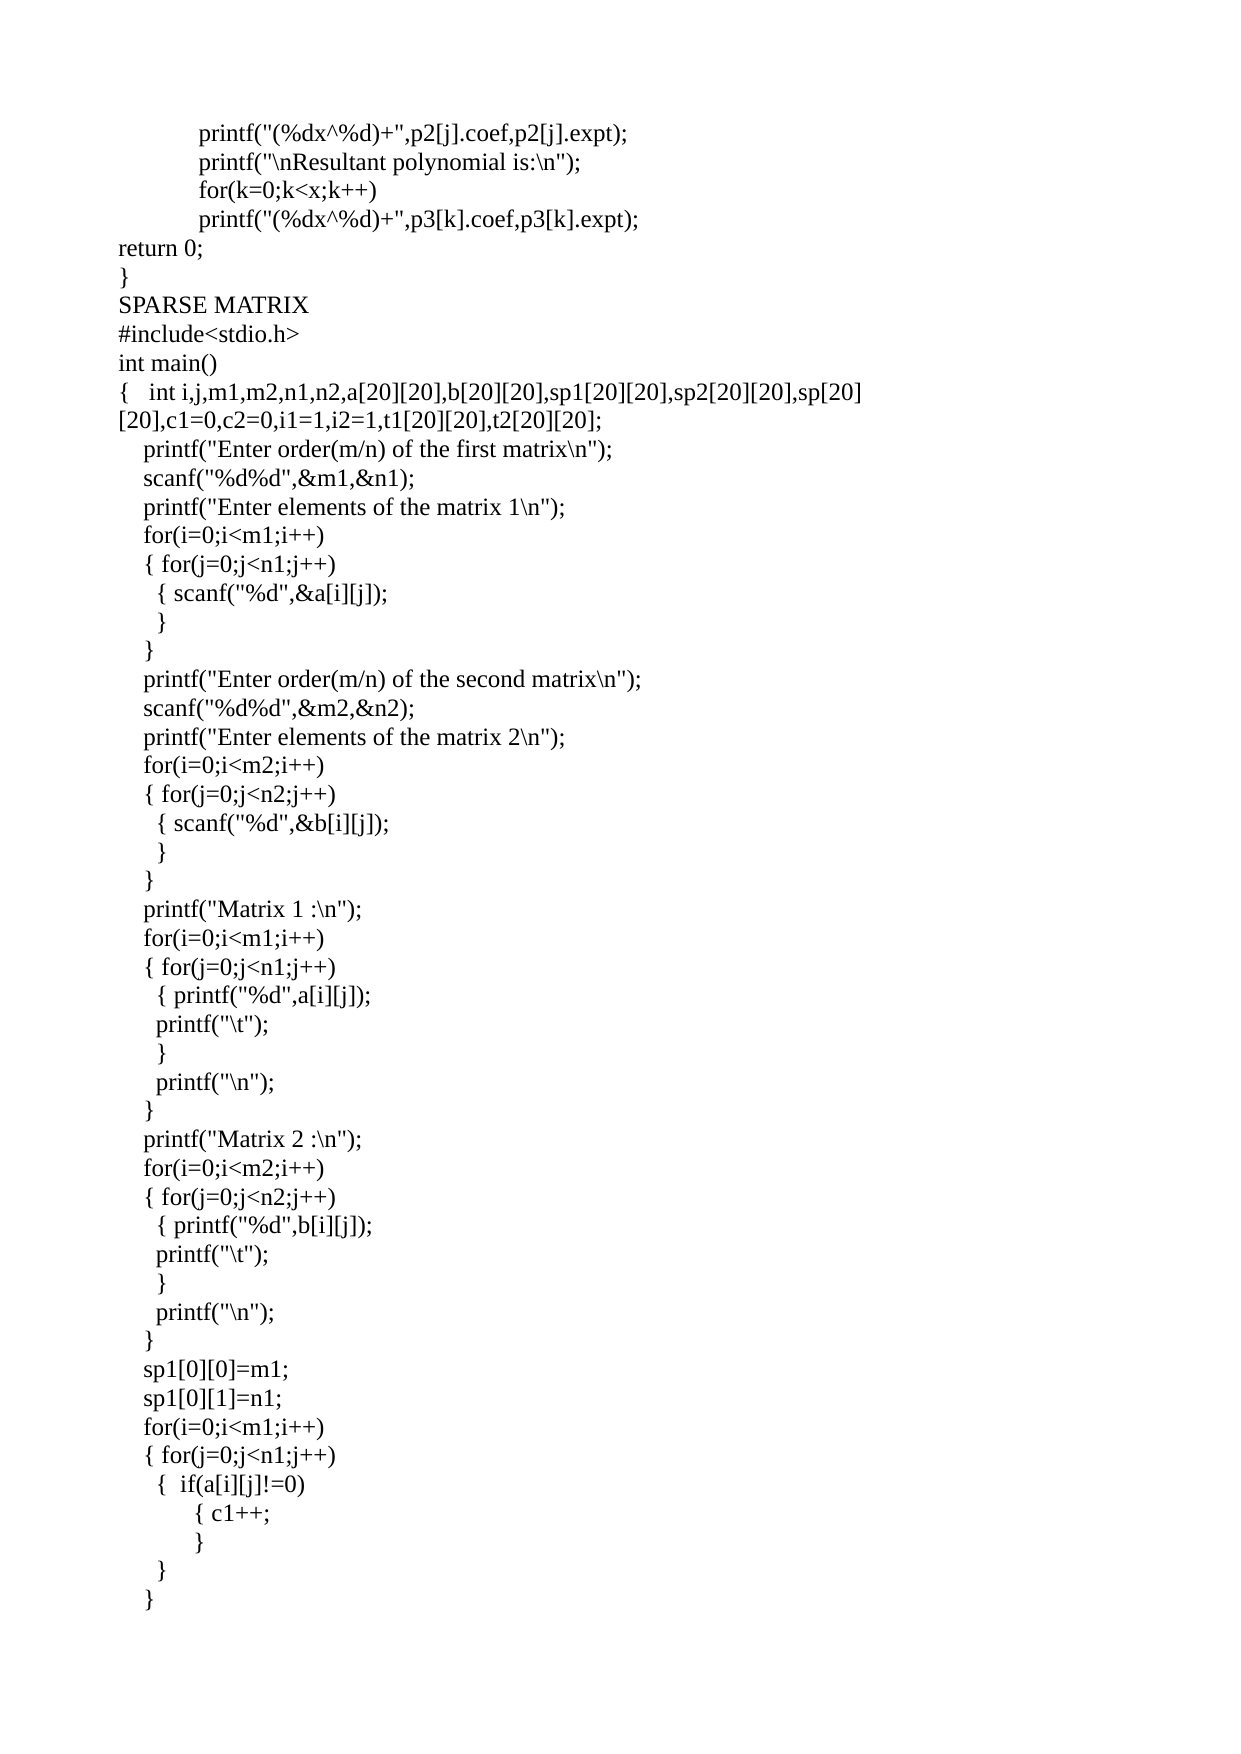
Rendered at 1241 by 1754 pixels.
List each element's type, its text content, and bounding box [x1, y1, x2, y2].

text sp1[0][1]=n1; [118, 1383, 1122, 1412]
text printf("\t"); [118, 1009, 1122, 1038]
text { scanf("%d",&a[i][j]); [118, 578, 1122, 607]
text } [118, 1556, 1122, 1584]
text printf("\n"); [118, 1297, 1122, 1326]
text printf("Matrix 1 :\n"); [118, 894, 1122, 923]
text printf("\n"); [118, 1067, 1122, 1096]
text { printf("%d",a[i][j]); [118, 981, 1122, 1009]
text { int i,j,m1,m2,n1,n2,a[20][20],b[20][20],sp1[20][20],sp2[20][20],sp[20][20],c1=0,c2=0,i1=1,i2=1,t1[20][20],t2[20][20]; [118, 377, 1122, 434]
text } [118, 837, 1122, 866]
text { printf("%d",b[i][j]); [118, 1211, 1122, 1239]
text { for(j=0;j<n2;j++) [118, 1182, 1122, 1211]
text printf("Enter order(m/n) of the second matrix\n"); [118, 664, 1122, 693]
text { for(j=0;j<n1;j++) [118, 549, 1122, 578]
text printf("Matrix 2 :\n"); [118, 1124, 1122, 1153]
text #include<stdio.h> [118, 319, 1122, 348]
text } [118, 607, 1122, 636]
text for(k=0;k<x;k++) [118, 176, 1122, 204]
text SPARSE MATRIX [118, 291, 1122, 319]
text { if(a[i][j]!=0) [118, 1469, 1122, 1498]
text } [118, 636, 1122, 664]
text { for(j=0;j<n2;j++) [118, 779, 1122, 808]
text } [118, 1268, 1122, 1297]
text printf("Enter elements of the matrix 1\n"); [118, 492, 1122, 521]
text scanf("%d%d",&m1,&n1); [118, 463, 1122, 492]
text { for(j=0;j<n1;j++) [118, 1441, 1122, 1469]
text printf("\nResultant polynomial is:\n"); [118, 147, 1122, 176]
text } [118, 1038, 1122, 1067]
text } [118, 866, 1122, 894]
text printf("(%dx^%d)+",p3[k].coef,p3[k].expt); [118, 204, 1122, 233]
text } [118, 1584, 1122, 1613]
text } [118, 1096, 1122, 1124]
text { c1++; [118, 1498, 1122, 1527]
text printf("Enter order(m/n) of the first matrix\n"); [118, 434, 1122, 463]
text for(i=0;i<m2;i++) [118, 1153, 1122, 1182]
text sp1[0][0]=m1; [118, 1354, 1122, 1383]
text for(i=0;i<m1;i++) [118, 923, 1122, 952]
text int main() [118, 348, 1122, 377]
text for(i=0;i<m2;i++) [118, 751, 1122, 779]
text } [118, 1326, 1122, 1354]
text scanf("%d%d",&m2,&n2); [118, 693, 1122, 722]
text { scanf("%d",&b[i][j]); [118, 808, 1122, 837]
text printf("Enter elements of the matrix 2\n"); [118, 722, 1122, 751]
text } [118, 262, 1122, 291]
text printf("\t"); [118, 1239, 1122, 1268]
text printf("(%dx^%d)+",p2[j].coef,p2[j].expt); [118, 118, 1122, 147]
text return 0; [118, 233, 1122, 262]
text for(i=0;i<m1;i++) [118, 521, 1122, 549]
text { for(j=0;j<n1;j++) [118, 952, 1122, 981]
text for(i=0;i<m1;i++) [118, 1412, 1122, 1441]
text } [118, 1527, 1122, 1556]
